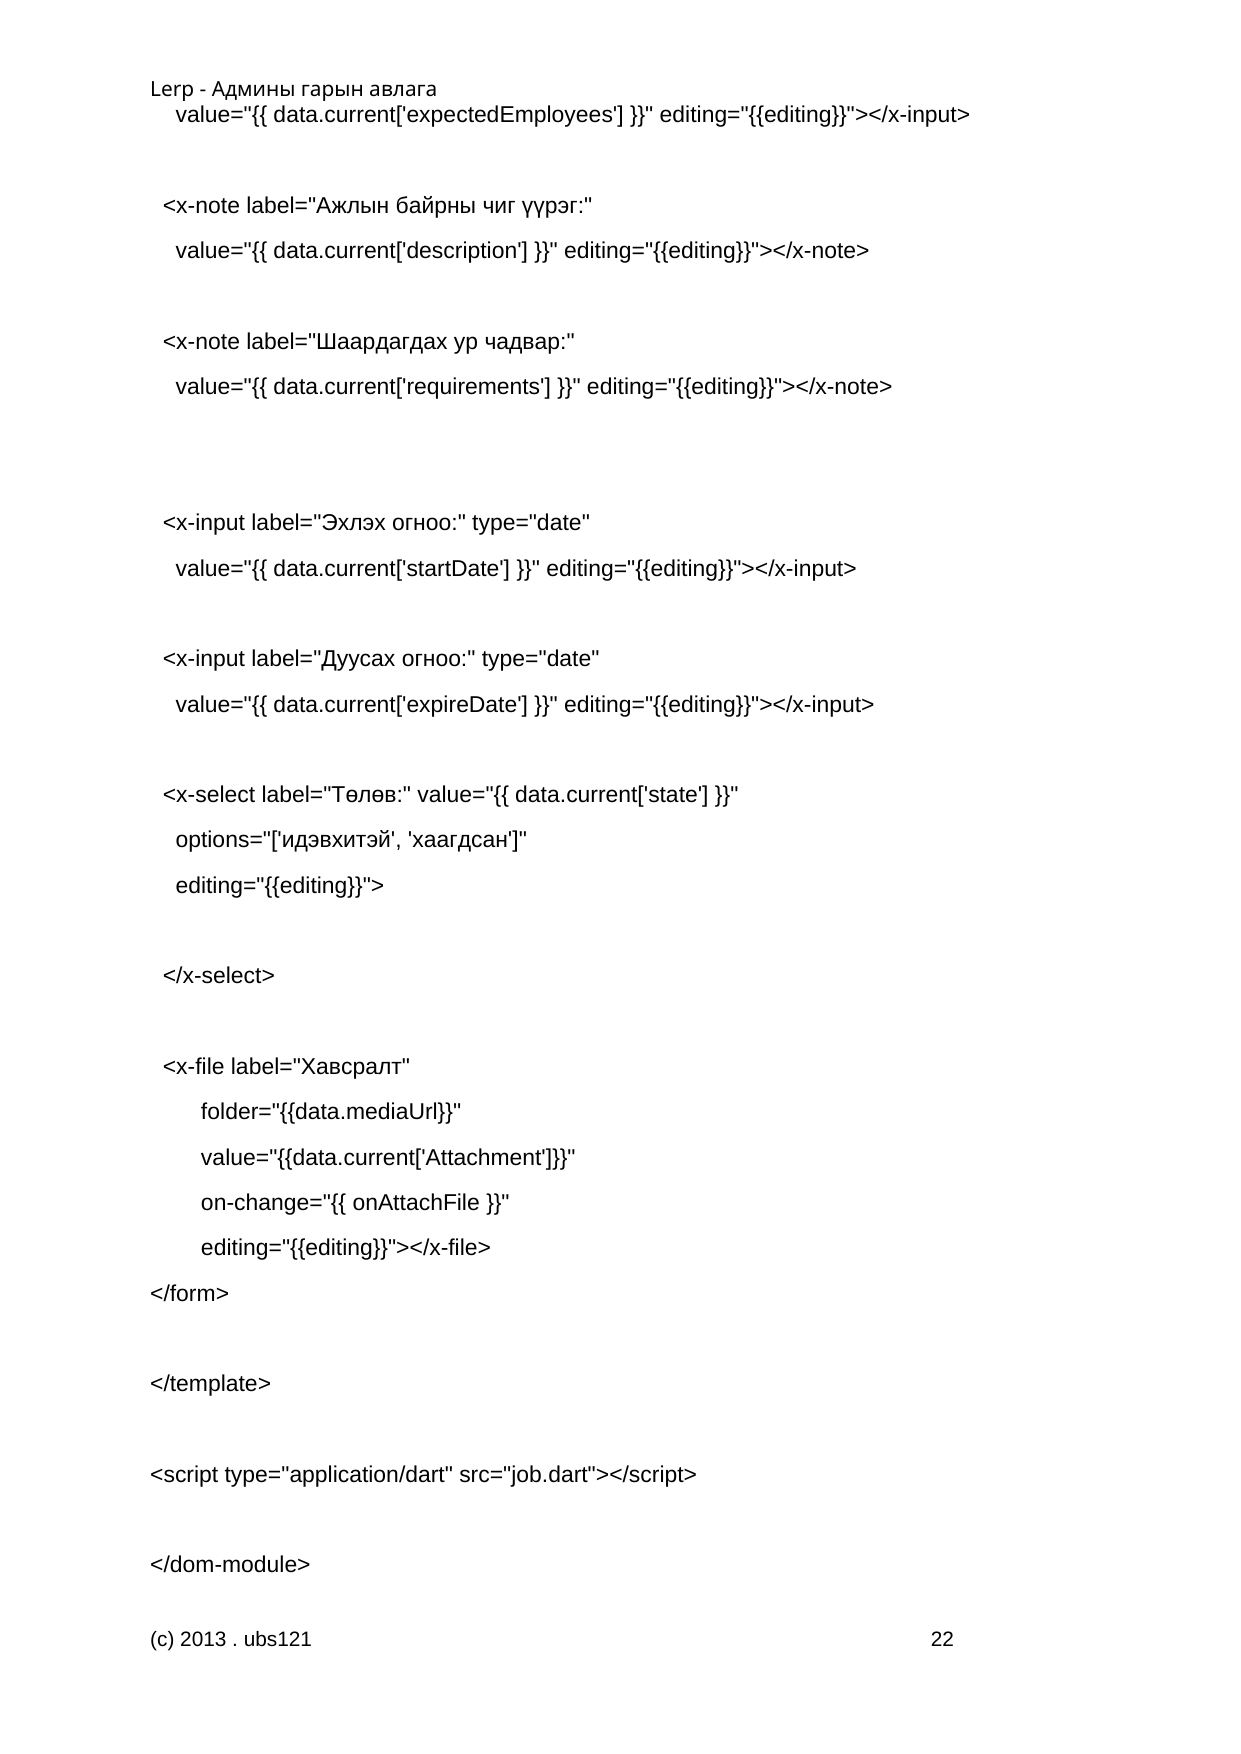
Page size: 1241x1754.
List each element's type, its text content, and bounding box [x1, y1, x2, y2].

text <x-note label="Ажлын байрны чиг үүрэг:" [150, 193, 1090, 218]
text editing="{{editing}}"></x-file> [150, 1235, 1090, 1261]
text </template> [150, 1371, 1090, 1397]
text value="{{ data.current['expectedEmployees'] }}" editing="{{editing}}"></x-input> [150, 102, 1090, 128]
text value="{{ data.current['expireDate'] }}" editing="{{editing}}"></x-input> [150, 691, 1090, 717]
text folder="{{data.mediaUrl}}" [150, 1099, 1090, 1125]
text <x-select label="Төлөв:" value="{{ data.current['state'] }}" [150, 782, 1090, 807]
text </x-select> [150, 963, 1090, 989]
text </dom-module> [150, 1552, 1090, 1578]
text editing="{{editing}}"> [150, 872, 1090, 898]
text </form> [150, 1280, 1090, 1306]
text <script type="application/dart" src="job.dart"></script> [150, 1462, 1090, 1487]
text value="{{data.current['Attachment']}}" [150, 1144, 1090, 1170]
text value="{{ data.current['startDate'] }}" editing="{{editing}}"></x-input> [150, 555, 1090, 581]
text <x-note label="Шаардагдах ур чадвар:" [150, 329, 1090, 354]
text <x-input label="Эхлэх огноо:" type="date" [150, 510, 1090, 536]
text value="{{ data.current['description'] }}" editing="{{editing}}"></x-note> [150, 238, 1090, 264]
text <x-file label="Хавсралт" [150, 1054, 1090, 1079]
text on-change="{{ onAttachFile }}" [150, 1190, 1090, 1215]
text value="{{ data.current['requirements'] }}" editing="{{editing}}"></x-note> [150, 374, 1090, 400]
text <x-input label="Дуусах огноо:" type="date" [150, 646, 1090, 672]
text options="['идэвхитэй', 'хаагдсан']" [150, 827, 1090, 853]
